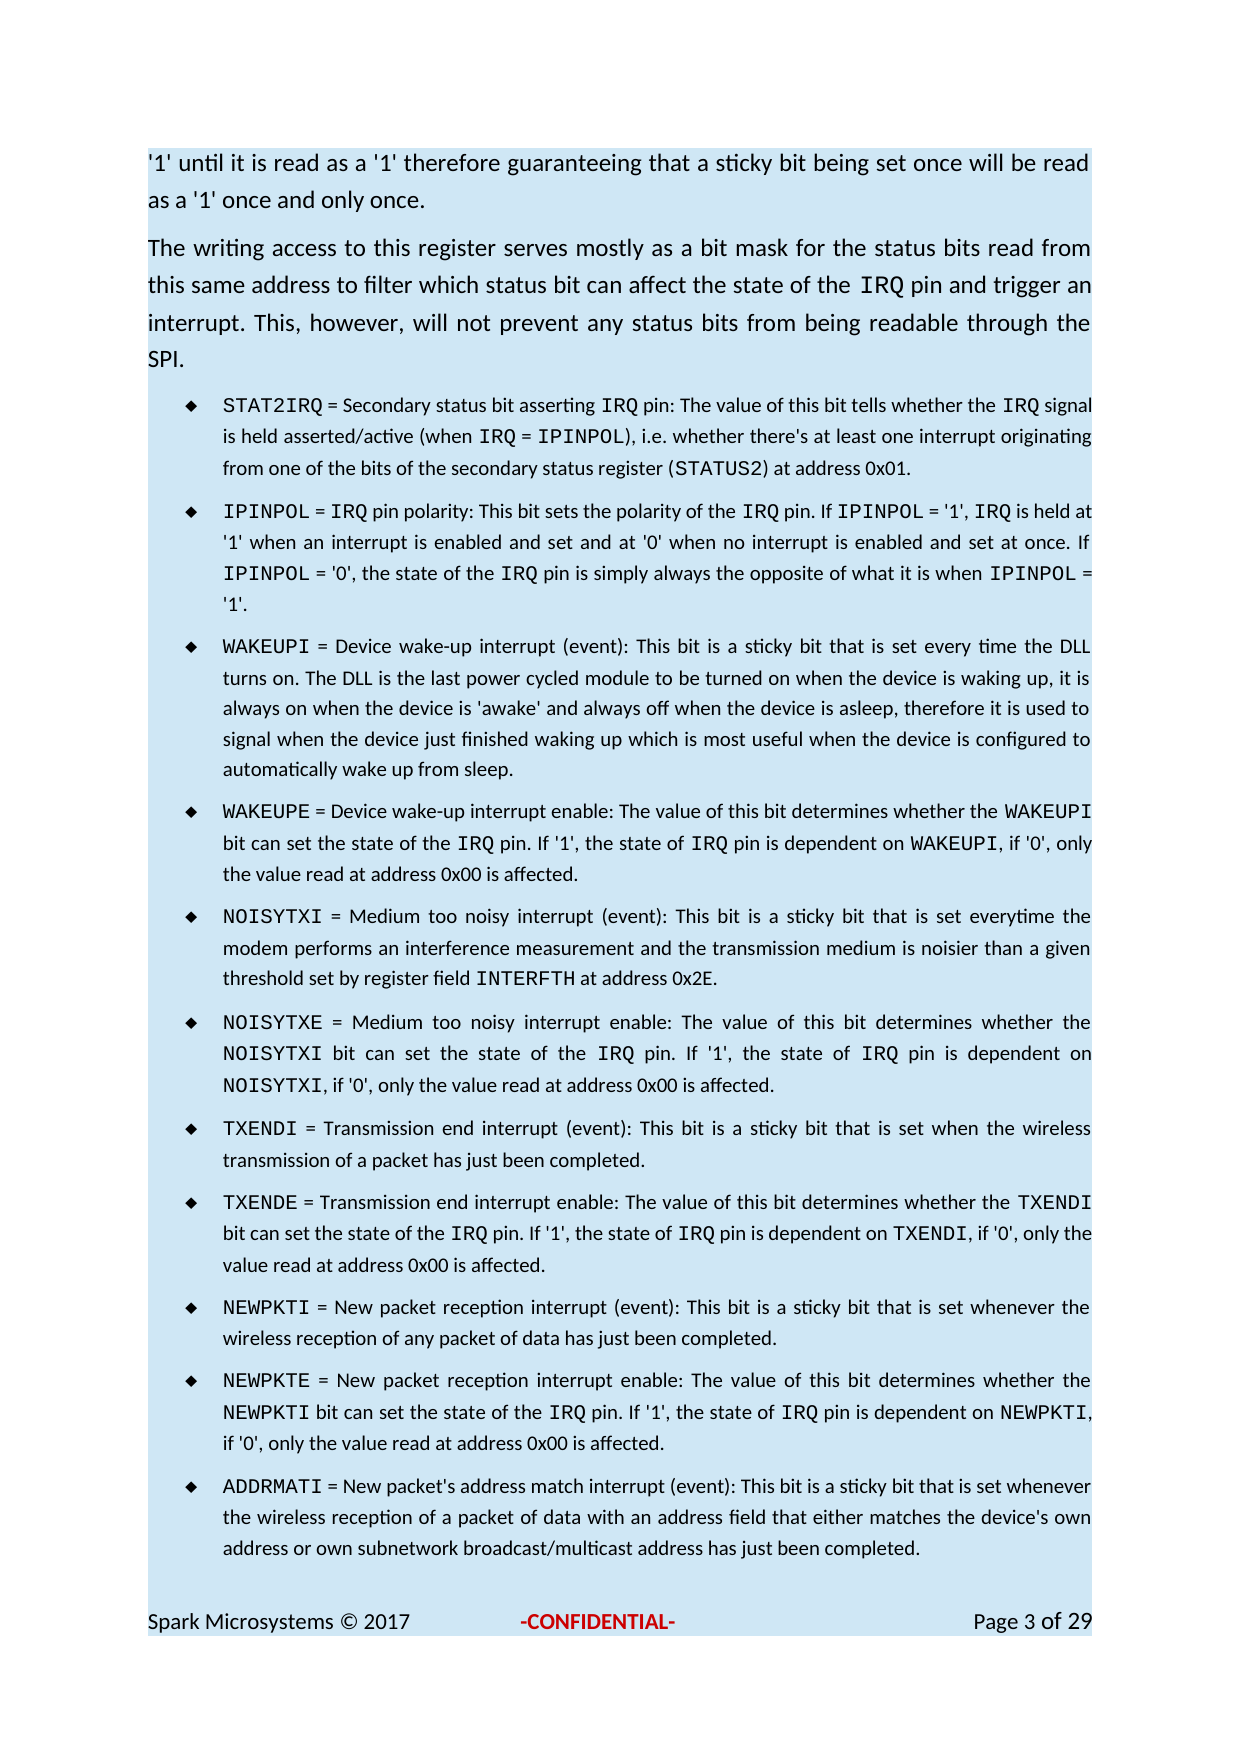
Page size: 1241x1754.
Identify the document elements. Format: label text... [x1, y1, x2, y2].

text The writing access to this register serves mostly as a bit mask for the status bits read from this same address to filter which status bit can affect the state of the IRQ pin and trigger an interrupt. This, however, will not prevent any status bits from being readable through the SPI. [148, 232, 1092, 374]
list WAKEUPI = Device wake-up interrupt (event): This bit is a sticky bit that is set every time the DLL turns on. The DLL is the last power cycled module to be turned on when the device is waking up, it is always on when the device is 'awake' and always off when the device is asleep, therefore it is used to signal when the device just finished waking up which is most useful when the device is configured to automatically wake up from sleep. [185, 634, 1092, 782]
list NOISYTXI = Medium too noisy interrupt (event): This bit is a sticky bit that is set everytime the modem performs an interference measurement and the transmission medium is noisier than a given threshold set by register field INTERFTH at address 0x2E. [185, 904, 1092, 992]
list NOISYTXE = Medium too noisy interrupt enable: The value of this bit determines whether the NOISYTXI bit can set the state of the IRQ pin. If '1', the state of IRQ pin is dependent on NOISYTXI, if '0', only the value read at address 0x00 is affected. [185, 1009, 1092, 1098]
list STAT2IRQ = Secondary status bit asserting IRQ pin: The value of this bit tells whether the IRQ signal is held asserted/active (when IRQ = IPINPOL), i.e. whether there's at least one interrupt originating from one of the bits of the secondary status register (STATUS2) at address 0x01. [185, 392, 1092, 481]
text '1' until it is read as a '1' therefore guaranteeing that a sticky bit being set once will be read as a '1' once and only once. [148, 148, 1092, 215]
list IPINPOL = IRQ pin polarity: This bit sets the polarity of the IRQ pin. If IPINPOL = '1', IRQ is held at '1' when an interrupt is enabled and set and at '0' when no interrupt is enabled and set at once. If IPINPOL = '0', the state of the IRQ pin is simply always the opposite of what it is when IPINPOL = '1'. [185, 498, 1092, 617]
list ADDRMATI = New packet's address match interrupt (event): This bit is a sticky bit that is set whenever the wireless reception of a packet of data with an address field that either matches the device's own address or own subnetwork broadcast/multicast address has just been completed. [185, 1473, 1092, 1560]
list NEWPKTE = New packet reception interrupt enable: The value of this bit determines whether the NEWPKTI bit can set the state of the IRQ pin. If '1', the state of IRQ pin is dependent on NEWPKTI, if '0', only the value read at address 0x00 is affected. [185, 1368, 1092, 1456]
list WAKEUPE = Device wake-up interrupt enable: The value of this bit determines whether the WAKEUPI bit can set the state of the IRQ pin. If '1', the state of IRQ pin is dependent on WAKEUPI, if '0', only the value read at address 0x00 is affected. [185, 798, 1092, 887]
list TXENDI = Transmission end interrupt (event): This bit is a sticky bit that is set when the wireless transmission of a packet has just been completed. [185, 1115, 1092, 1172]
list TXENDE = Transmission end interrupt enable: The value of this bit determines whether the TXENDI bit can set the state of the IRQ pin. If '1', the state of IRQ pin is dependent on TXENDI, if '0', only the value read at address 0x00 is affected. [185, 1189, 1092, 1277]
list NEWPKTI = New packet reception interrupt (event): This bit is a sticky bit that is set whenever the wireless reception of any packet of data has just been completed. [185, 1294, 1092, 1351]
